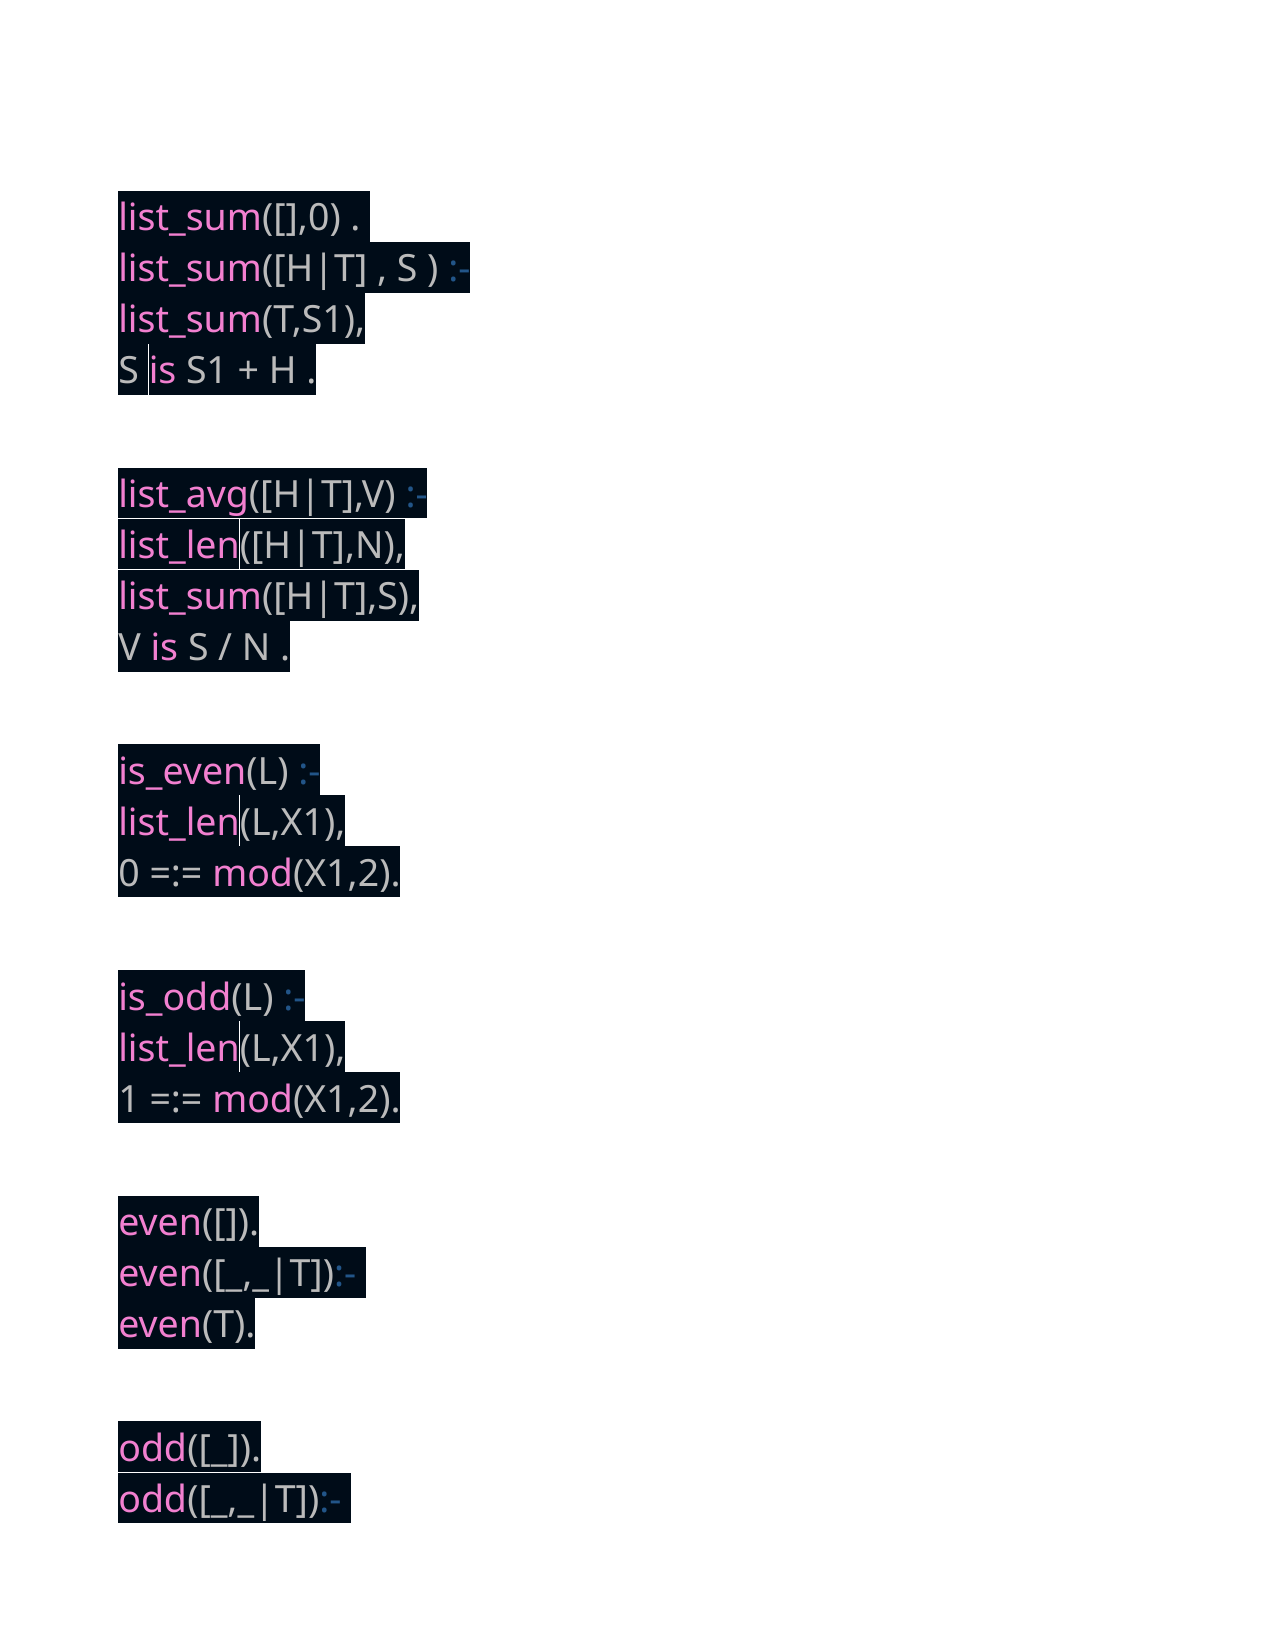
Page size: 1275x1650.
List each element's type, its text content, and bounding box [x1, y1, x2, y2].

text list_sum([H|T] , S ) :- [118, 242, 1157, 293]
text is_even(L) :- [118, 744, 1157, 795]
text 1 =:= mod(X1,2). [118, 1072, 1157, 1123]
text list_sum([],0) . [118, 191, 1157, 242]
text list_len([H|T],N), [118, 518, 1157, 569]
text list_len(L,X1), [118, 1021, 1157, 1072]
text V is S / N . [118, 621, 1157, 672]
text list_sum(T,S1), [118, 293, 1157, 344]
text even(T). [118, 1298, 1157, 1349]
text even([]). [118, 1196, 1157, 1247]
text list_sum([H|T],S), [118, 569, 1157, 621]
text is_odd(L) :- [118, 970, 1157, 1021]
text even([_,_|T]):- [118, 1247, 1157, 1298]
text odd([_]). [118, 1421, 1157, 1472]
text odd([_,_|T]):- [118, 1472, 1157, 1523]
text list_avg([H|T],V) :- [118, 467, 1157, 518]
text 0 =:= mod(X1,2). [118, 846, 1157, 897]
text list_len(L,X1), [118, 795, 1157, 846]
text S is S1 + H . [118, 344, 1157, 395]
